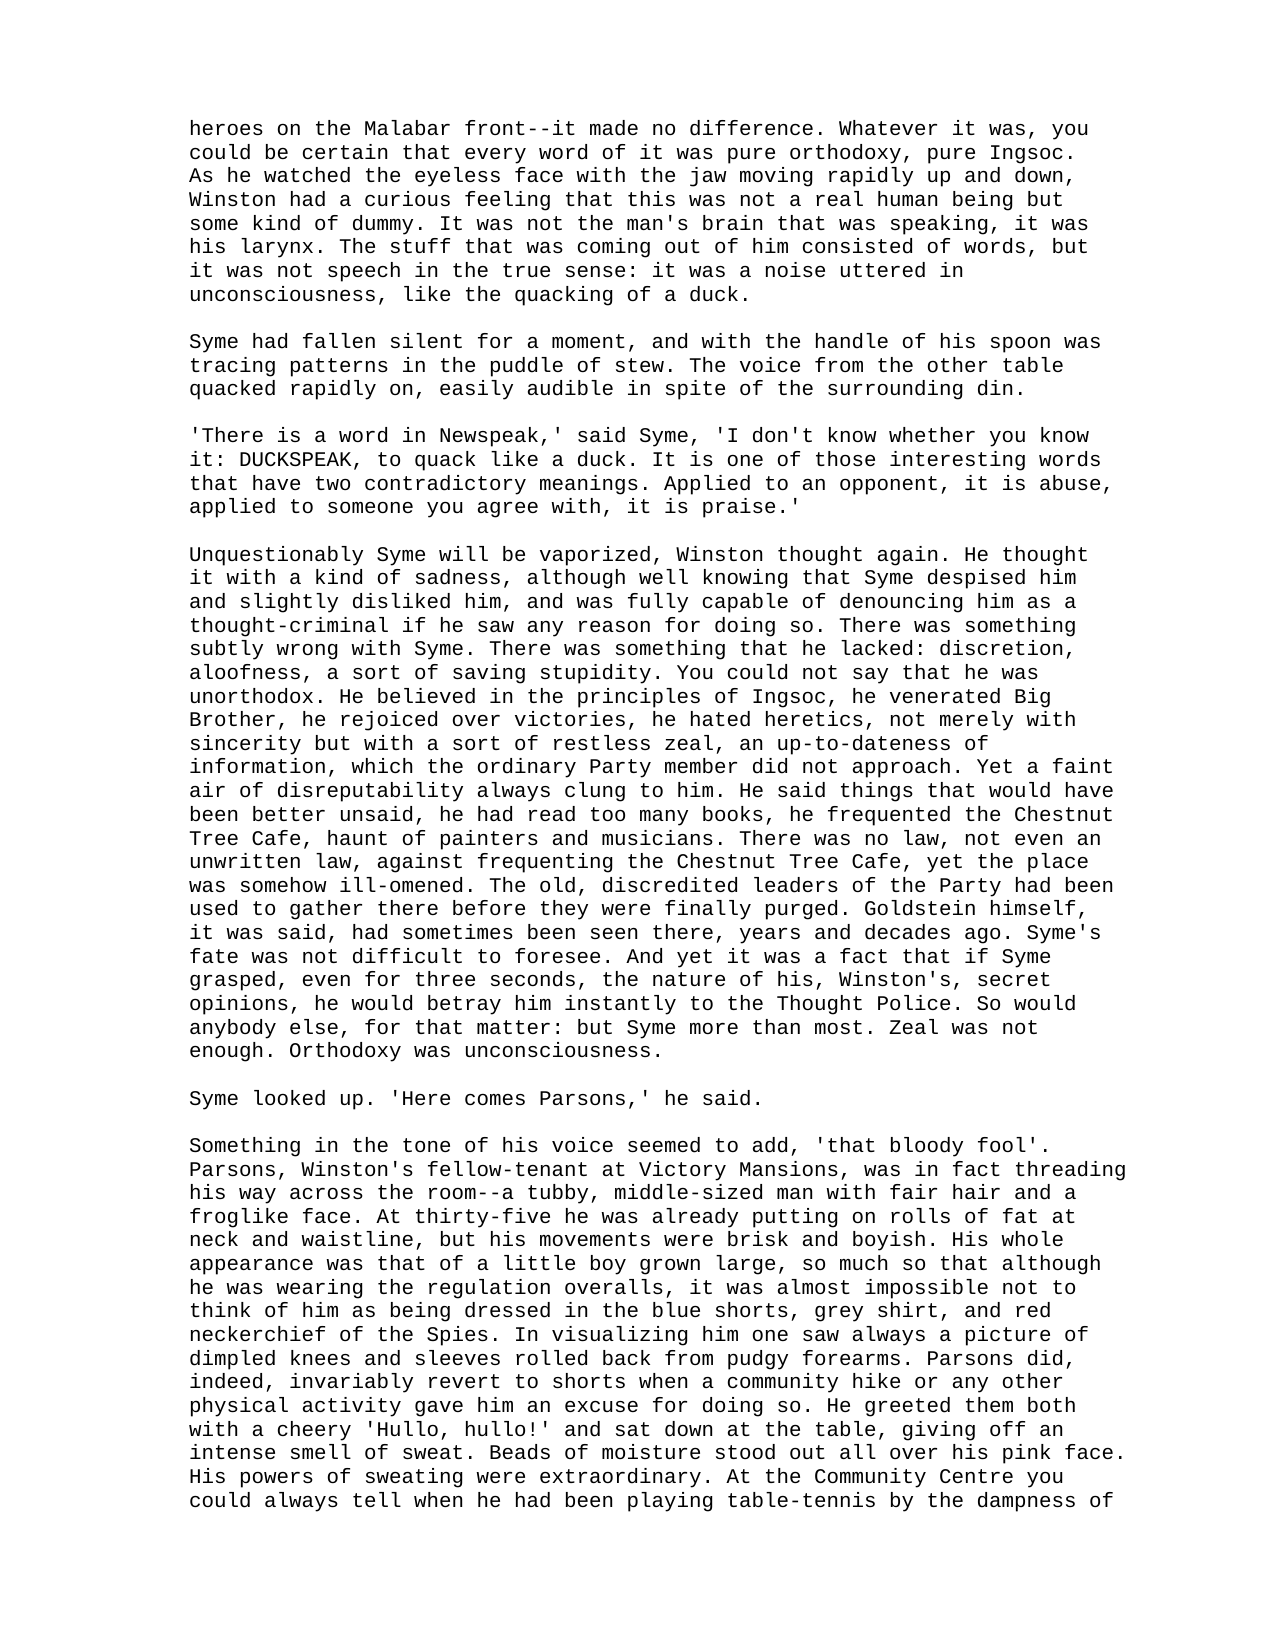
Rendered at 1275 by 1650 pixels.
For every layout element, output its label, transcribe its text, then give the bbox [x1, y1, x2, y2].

text subtly wrong with Syme. There was something that he lacked: discretion, [189, 638, 1185, 662]
text his way across the room--a tubby, middle-sized man with fair hair and a [189, 1182, 1185, 1206]
text enough. Orthodoxy was unconsciousness. Syme looked up. 'Here comes Parsons,' he said. Something in the tone of his voice seemed to add, 'that bloody fool'. [189, 1040, 1185, 1158]
text Brother, he rejoiced over victories, he hated heretics, not merely with [189, 709, 1185, 733]
text and slightly disliked him, and was fully capable of denouncing him as a [189, 591, 1185, 615]
text neckerchief of the Spies. In visualizing him one saw always a picture of [189, 1324, 1185, 1348]
text anybody else, for that matter: but Syme more than most. Zeal was not [189, 1017, 1185, 1040]
text been better unsaid, he had read too many books, he frequented the Chestnut [189, 804, 1185, 827]
text it with a kind of sadness, although well knowing that Syme despised him [189, 567, 1185, 591]
text think of him as being dressed in the blue shorts, grey shirt, and red [189, 1300, 1185, 1324]
text it was said, had sometimes been seen there, years and decades ago. Syme's [189, 922, 1185, 946]
text Winston had a curious feeling that this was not a real human being but [189, 189, 1185, 213]
text heroes on the Malabar front--it made no difference. Whatever it was, you [189, 118, 1185, 142]
text unconsciousness, like the quacking of a duck. Syme had fallen silent for a moment, and with the handle of his spoon was [189, 284, 1185, 354]
text his larynx. The stuff that was coming out of him consisted of words, but [189, 236, 1185, 260]
text used to gather there before they were finally purged. Goldstein himself, [189, 898, 1185, 922]
text unwritten law, against frequenting the Chestnut Tree Cafe, yet the place [189, 851, 1185, 875]
text unorthodox. He believed in the principles of Ingsoc, he venerated Big [189, 686, 1185, 709]
text dimpled knees and sleeves rolled back from pudgy forearms. Parsons did, [189, 1348, 1185, 1371]
text grasped, even for three seconds, the nature of his, Winston's, secret [189, 969, 1185, 993]
text As he watched the eyeless face with the jaw moving rapidly up and down, [189, 165, 1185, 189]
text could always tell when he had been playing table-tennis by the dampness of [189, 1489, 1185, 1513]
text it: DUCKSPEAK, to quack like a duck. It is one of those interesting words [189, 449, 1185, 473]
text information, which the ordinary Party member did not approach. Yet a faint [189, 757, 1185, 780]
text aloofness, a sort of saving stupidity. You could not say that he was [189, 662, 1185, 686]
text tracing patterns in the puddle of stew. The voice from the other table [189, 354, 1185, 378]
text air of disreputability always clung to him. He said things that would have [189, 780, 1185, 804]
text opinions, he would betray him instantly to the Thought Police. So would [189, 993, 1185, 1017]
text he was wearing the regulation overalls, it was almost impossible not to [189, 1277, 1185, 1300]
text it was not speech in the true sense: it was a noise uttered in [189, 260, 1185, 284]
text with a cheery 'Hullo, hullo!' and sat down at the table, giving off an [189, 1419, 1185, 1442]
text thought-criminal if he saw any reason for doing so. There was something [189, 615, 1185, 638]
text sincerity but with a sort of restless zeal, an up-to-dateness of [189, 733, 1185, 757]
text indeed, invariably revert to shorts when a community hike or any other [189, 1371, 1185, 1395]
text appearance was that of a little boy grown large, so much so that although [189, 1253, 1185, 1277]
text froglike face. At thirty-five he was already putting on rolls of fat at [189, 1206, 1185, 1229]
text quacked rapidly on, easily audible in spite of the surrounding din. 'There is a word in Newspeak,' said Syme, 'I don't know whether you know [189, 378, 1185, 449]
text physical activity gave him an excuse for doing so. He greeted them both [189, 1395, 1185, 1419]
text some kind of dummy. It was not the man's brain that was speaking, it was [189, 213, 1185, 236]
text neck and waistline, but his movements were brisk and boyish. His whole [189, 1229, 1185, 1253]
text Tree Cafe, haunt of painters and musicians. There was no law, not even an [189, 827, 1185, 851]
text intense smell of sweat. Beads of moisture stood out all over his pink face. [189, 1442, 1185, 1466]
text applied to someone you agree with, it is praise.' Unquestionably Syme will be vaporized, Winston thought again. He thought [189, 496, 1185, 567]
text that have two contradictory meanings. Applied to an opponent, it is abuse, [189, 473, 1185, 496]
text His powers of sweating were extraordinary. At the Community Centre you [189, 1466, 1185, 1489]
text was somehow ill-omened. The old, discredited leaders of the Party had been [189, 875, 1185, 898]
text could be certain that every word of it was pure orthodoxy, pure Ingsoc. [189, 142, 1185, 165]
text Parsons, Winston's fellow-tenant at Victory Mansions, was in fact threading [189, 1158, 1185, 1182]
text fate was not difficult to foresee. And yet it was a fact that if Syme [189, 946, 1185, 969]
